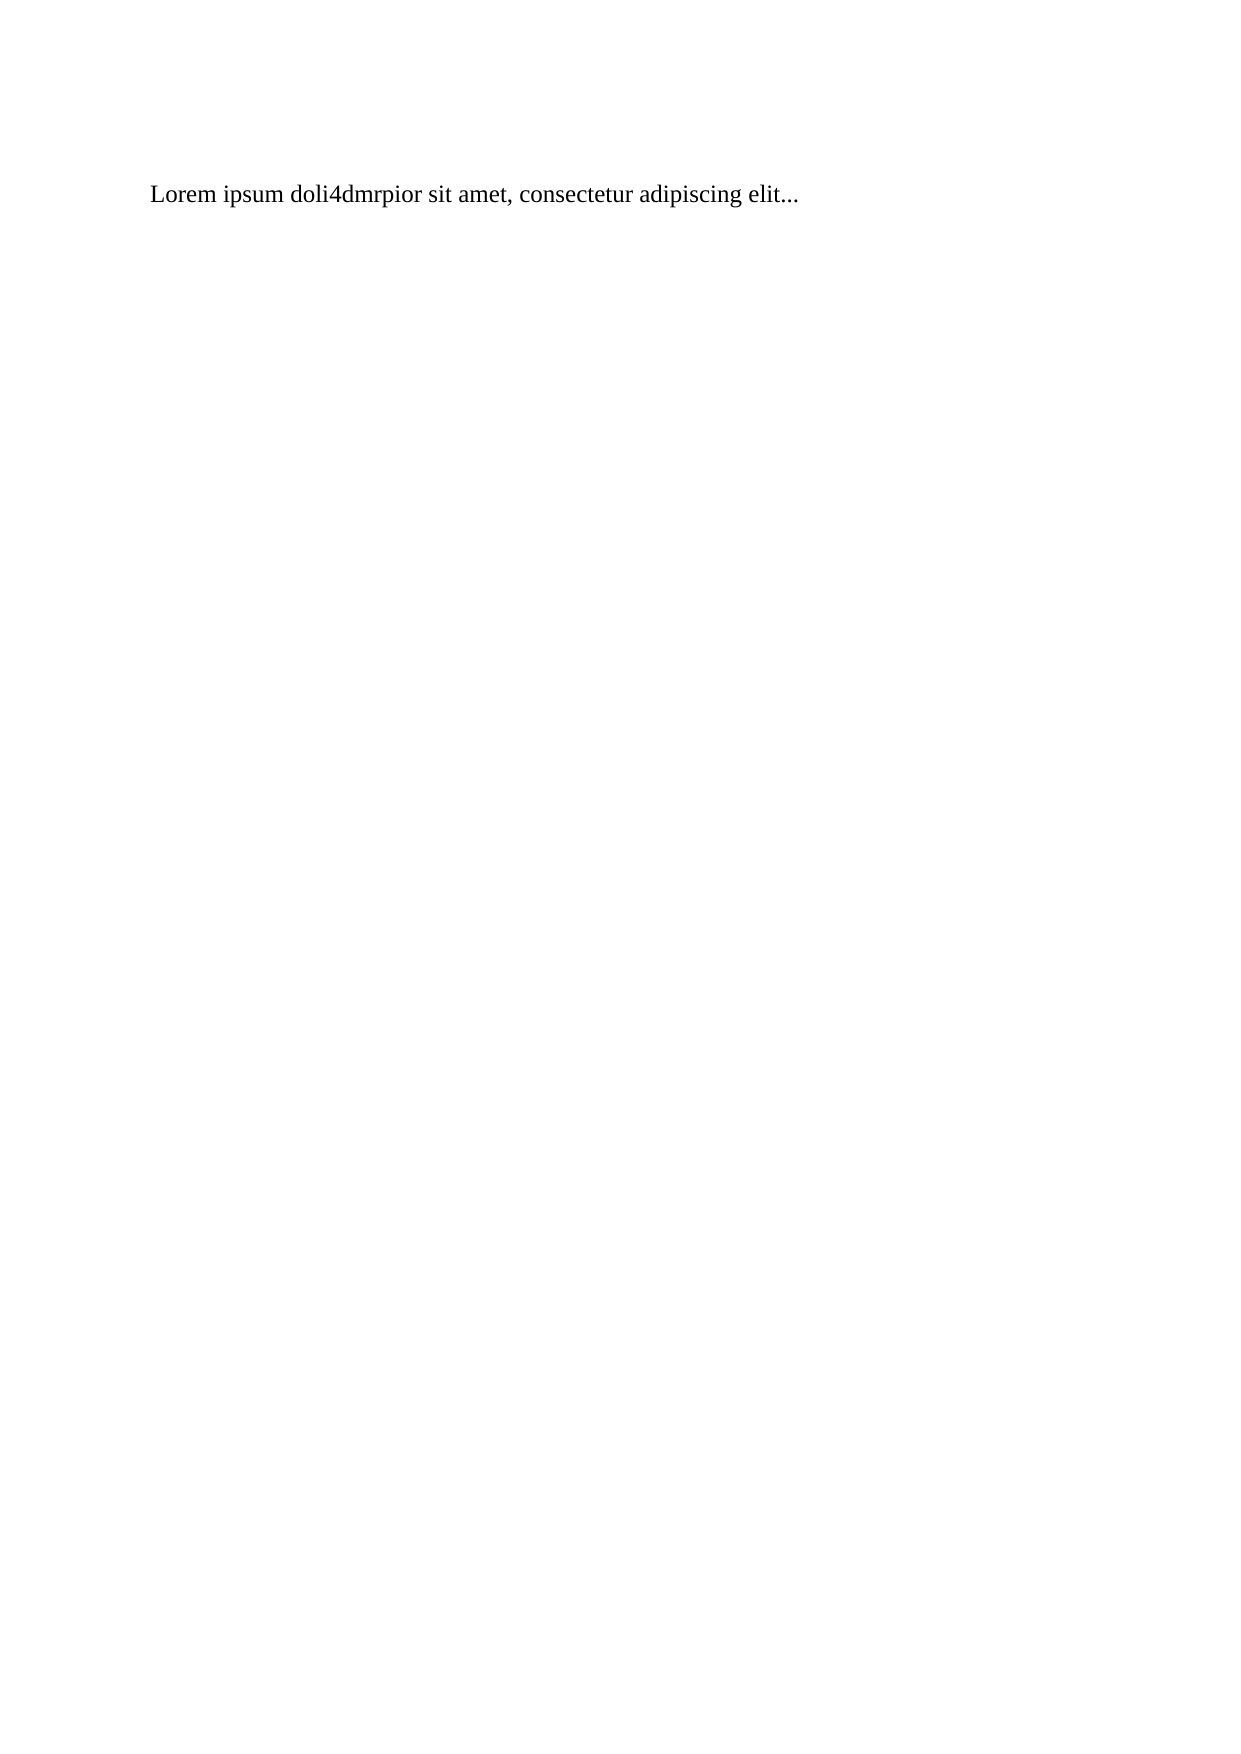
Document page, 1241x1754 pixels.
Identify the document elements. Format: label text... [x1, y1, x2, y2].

text Lorem ipsum doli4dmrpior sit amet, consectetur adipiscing elit... [150, 174, 1090, 212]
